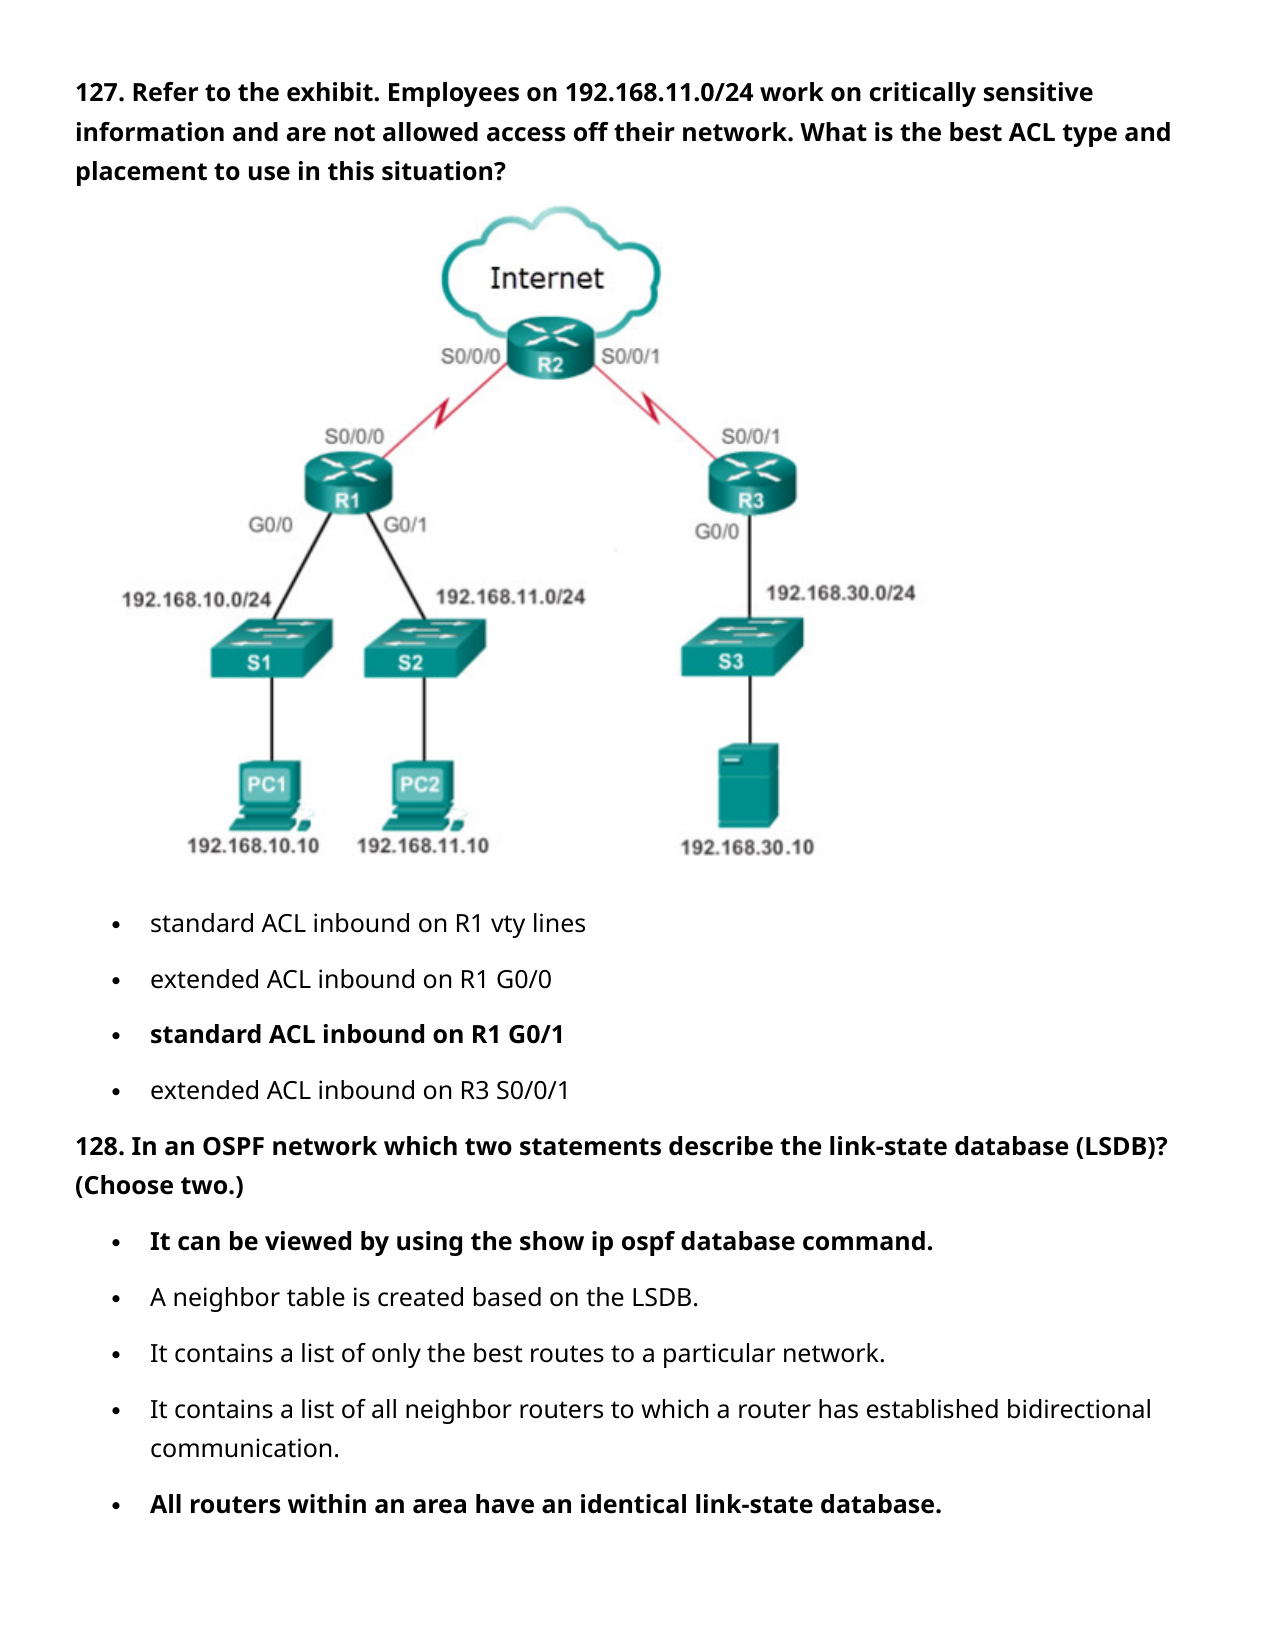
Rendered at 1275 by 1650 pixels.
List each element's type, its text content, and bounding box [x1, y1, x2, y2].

list All routers within an area have an identical link-state database. [112, 1486, 1200, 1520]
text 127. Refer to the exhibit. Employees on 192.168.11.0/24 work on critically sensitive information and are not allowed access off their network. What is the best ACL type and placement to use in this situation? [75, 75, 1200, 884]
list It can be viewed by using the show ip ospf database command. [112, 1224, 1200, 1258]
list It contains a list of only the best routes to a particular network. [112, 1336, 1200, 1369]
text 128. In an OSPF network which two statements describe the link-state database (LSDB)? (Choose two.) [75, 1129, 1200, 1202]
list extended ACL inbound on R3 S0/0/1 [112, 1073, 1200, 1107]
list standard ACL inbound on R1 G0/1 [112, 1017, 1200, 1051]
list extended ACL inbound on R1 G0/0 [112, 961, 1200, 995]
list It contains a list of all neighbor routers to which a router has established bidirectional communication. [112, 1391, 1200, 1464]
list standard ACL inbound on R1 vty lines [112, 906, 1200, 939]
list A neighbor table is created based on the LSDB. [112, 1280, 1200, 1314]
